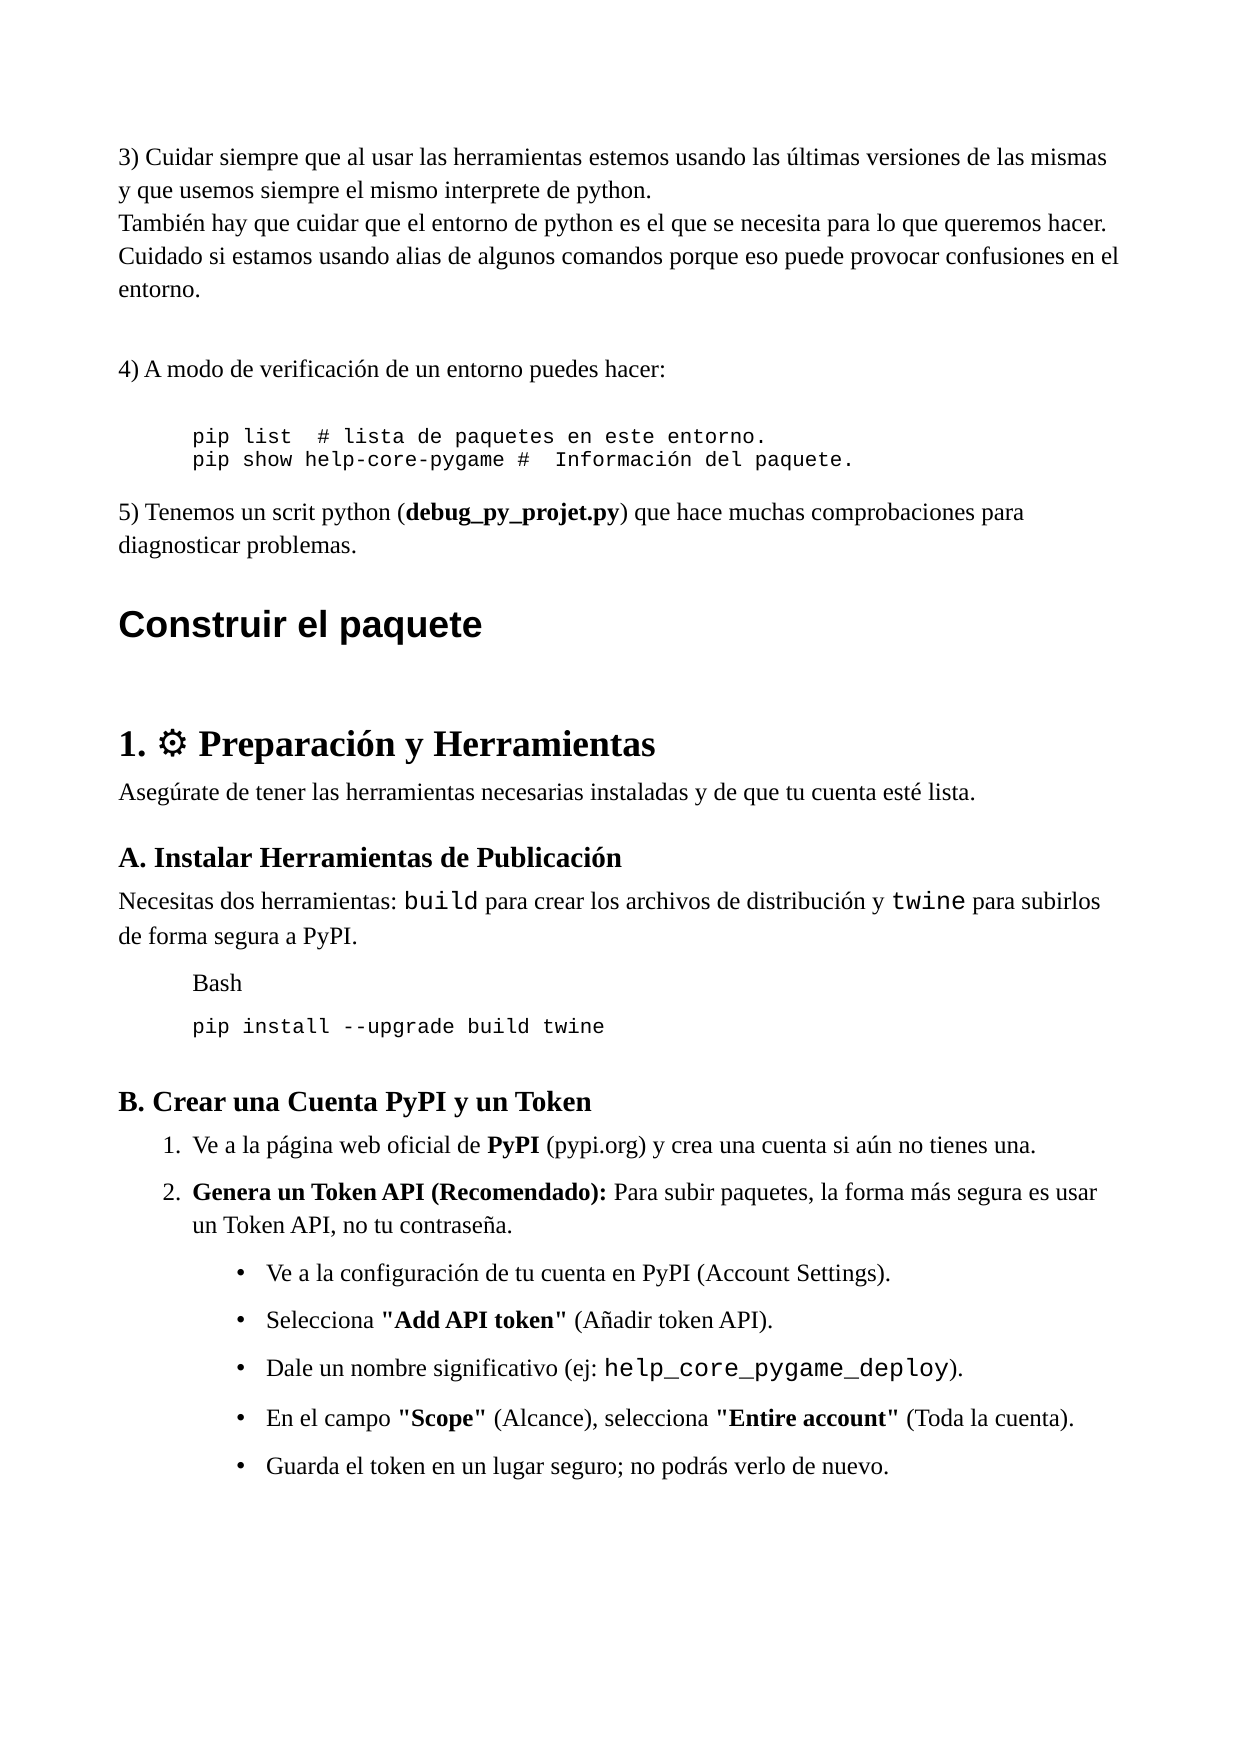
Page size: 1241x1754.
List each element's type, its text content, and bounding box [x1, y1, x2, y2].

text Bash [192, 968, 1122, 997]
text pip list # lista de paquetes en este entorno. [192, 426, 1122, 449]
text Asegúrate de tener las herramientas necesarias instaladas y de que tu cuenta esté lista. [118, 777, 1122, 806]
list Ve a la configuración de tu cuenta en PyPI (Account Settings). [236, 1258, 1122, 1287]
subtitle A. Instalar Herramientas de Publicación [118, 840, 1122, 873]
subtitle Construir el paquete [118, 602, 1122, 688]
text pip show help-core-pygame # Información del paquete. [192, 449, 1122, 497]
list Genera un Token API (Recomendado): Para subir paquetes, la forma más segura es usar un Token API, no tu contraseña. [162, 1177, 1122, 1239]
text 3) Cuidar siempre que al usar las herramientas estemos usando las últimas versiones de las mismas y que usemos siempre el mismo interprete de python. También hay que cuidar que el entorno de python es el que se necesita para lo que queremos hacer. Cuidado si estamos usando alias de algunos comandos porque eso puede provocar confusiones en el entorno. [118, 142, 1122, 303]
subtitle 1. ⚙️ Preparación y Herramientas [118, 722, 1122, 765]
list Guarda el token en un lugar seguro; no podrás verlo de nuevo. [236, 1451, 1122, 1479]
text 5) Tenemos un scrit python (debug_py_projet.py) que hace muchas comprobaciones para diagnosticar problemas. [118, 497, 1122, 558]
text pip install --upgrade build twine [192, 1016, 1122, 1040]
list En el campo "Scope" (Alcance), selecciona "Entire account" (Toda la cuenta). [236, 1403, 1122, 1432]
list Selecciona "Add API token" (Añadir token API). [236, 1306, 1122, 1334]
subtitle B. Crear una Cuenta PyPI y un Token [118, 1084, 1122, 1117]
text 4) A modo de verificación de un entorno puedes hacer: [118, 321, 1122, 383]
list Ve a la página web oficial de PyPI (pypi.org) y crea una cuenta si aún no tienes una. [162, 1130, 1122, 1158]
text Necesitas dos herramientas: build para crear los archivos de distribución y twine para subirlos de forma segura a PyPI. [118, 886, 1122, 949]
list Dale un nombre significativo (ej: help_core_pygame_deploy). [236, 1353, 1122, 1384]
